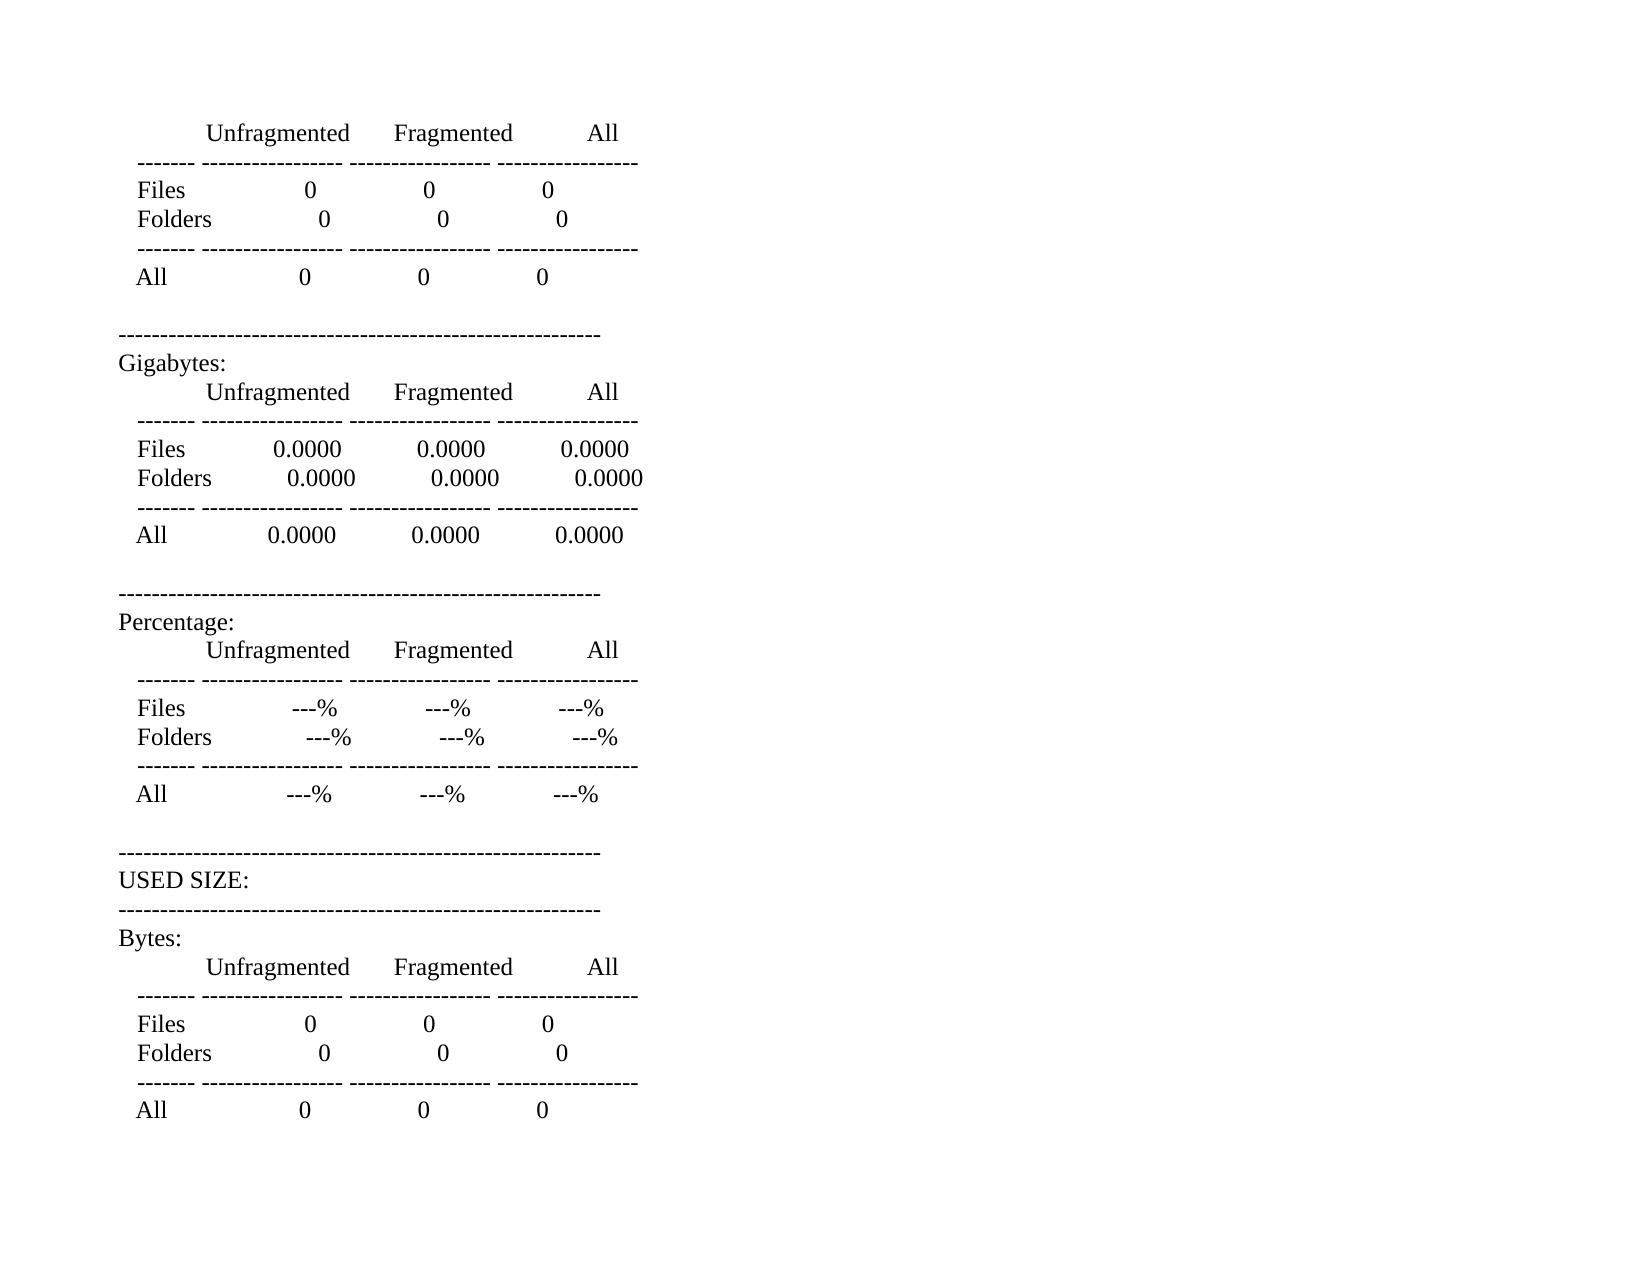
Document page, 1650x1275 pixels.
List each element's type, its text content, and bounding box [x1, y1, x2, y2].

text ---------------------------------------------------------- [118, 319, 1532, 348]
text Folders 0.0000 0.0000 0.0000 [118, 463, 1532, 492]
text ------- ----------------- ----------------- ----------------- [118, 664, 1532, 693]
text ------- ----------------- ----------------- ----------------- [118, 981, 1532, 1009]
text Percentage: [118, 607, 1532, 636]
text Unfragmented Fragmented All [118, 636, 1532, 664]
text Folders 0 0 0 [118, 1038, 1532, 1067]
text ---------------------------------------------------------- [118, 578, 1532, 607]
text Unfragmented Fragmented All [118, 952, 1532, 981]
text ---------------------------------------------------------- [118, 837, 1532, 866]
text ------- ----------------- ----------------- ----------------- [118, 1067, 1532, 1096]
text Folders 0 0 0 [118, 204, 1532, 233]
text ------- ----------------- ----------------- ----------------- [118, 492, 1532, 521]
text All ---% ---% ---% [118, 779, 1532, 808]
text Folders ---% ---% ---% [118, 722, 1532, 751]
text Bytes: [118, 923, 1532, 952]
text ------- ----------------- ----------------- ----------------- [118, 751, 1532, 779]
text Gigabytes: [118, 348, 1532, 377]
text Unfragmented Fragmented All [118, 377, 1532, 406]
text ---------------------------------------------------------- [118, 894, 1532, 923]
text All 0 0 0 [118, 1096, 1532, 1124]
text Files ---% ---% ---% [118, 693, 1532, 722]
text All 0.0000 0.0000 0.0000 [118, 521, 1532, 549]
text Unfragmented Fragmented All [118, 118, 1532, 147]
text ------- ----------------- ----------------- ----------------- [118, 233, 1532, 262]
text Files 0 0 0 [118, 1009, 1532, 1038]
text Files 0.0000 0.0000 0.0000 [118, 434, 1532, 463]
text ------- ----------------- ----------------- ----------------- [118, 147, 1532, 176]
text ------- ----------------- ----------------- ----------------- [118, 406, 1532, 434]
text All 0 0 0 [118, 262, 1532, 291]
text USED SIZE: [118, 866, 1532, 894]
text Files 0 0 0 [118, 176, 1532, 204]
